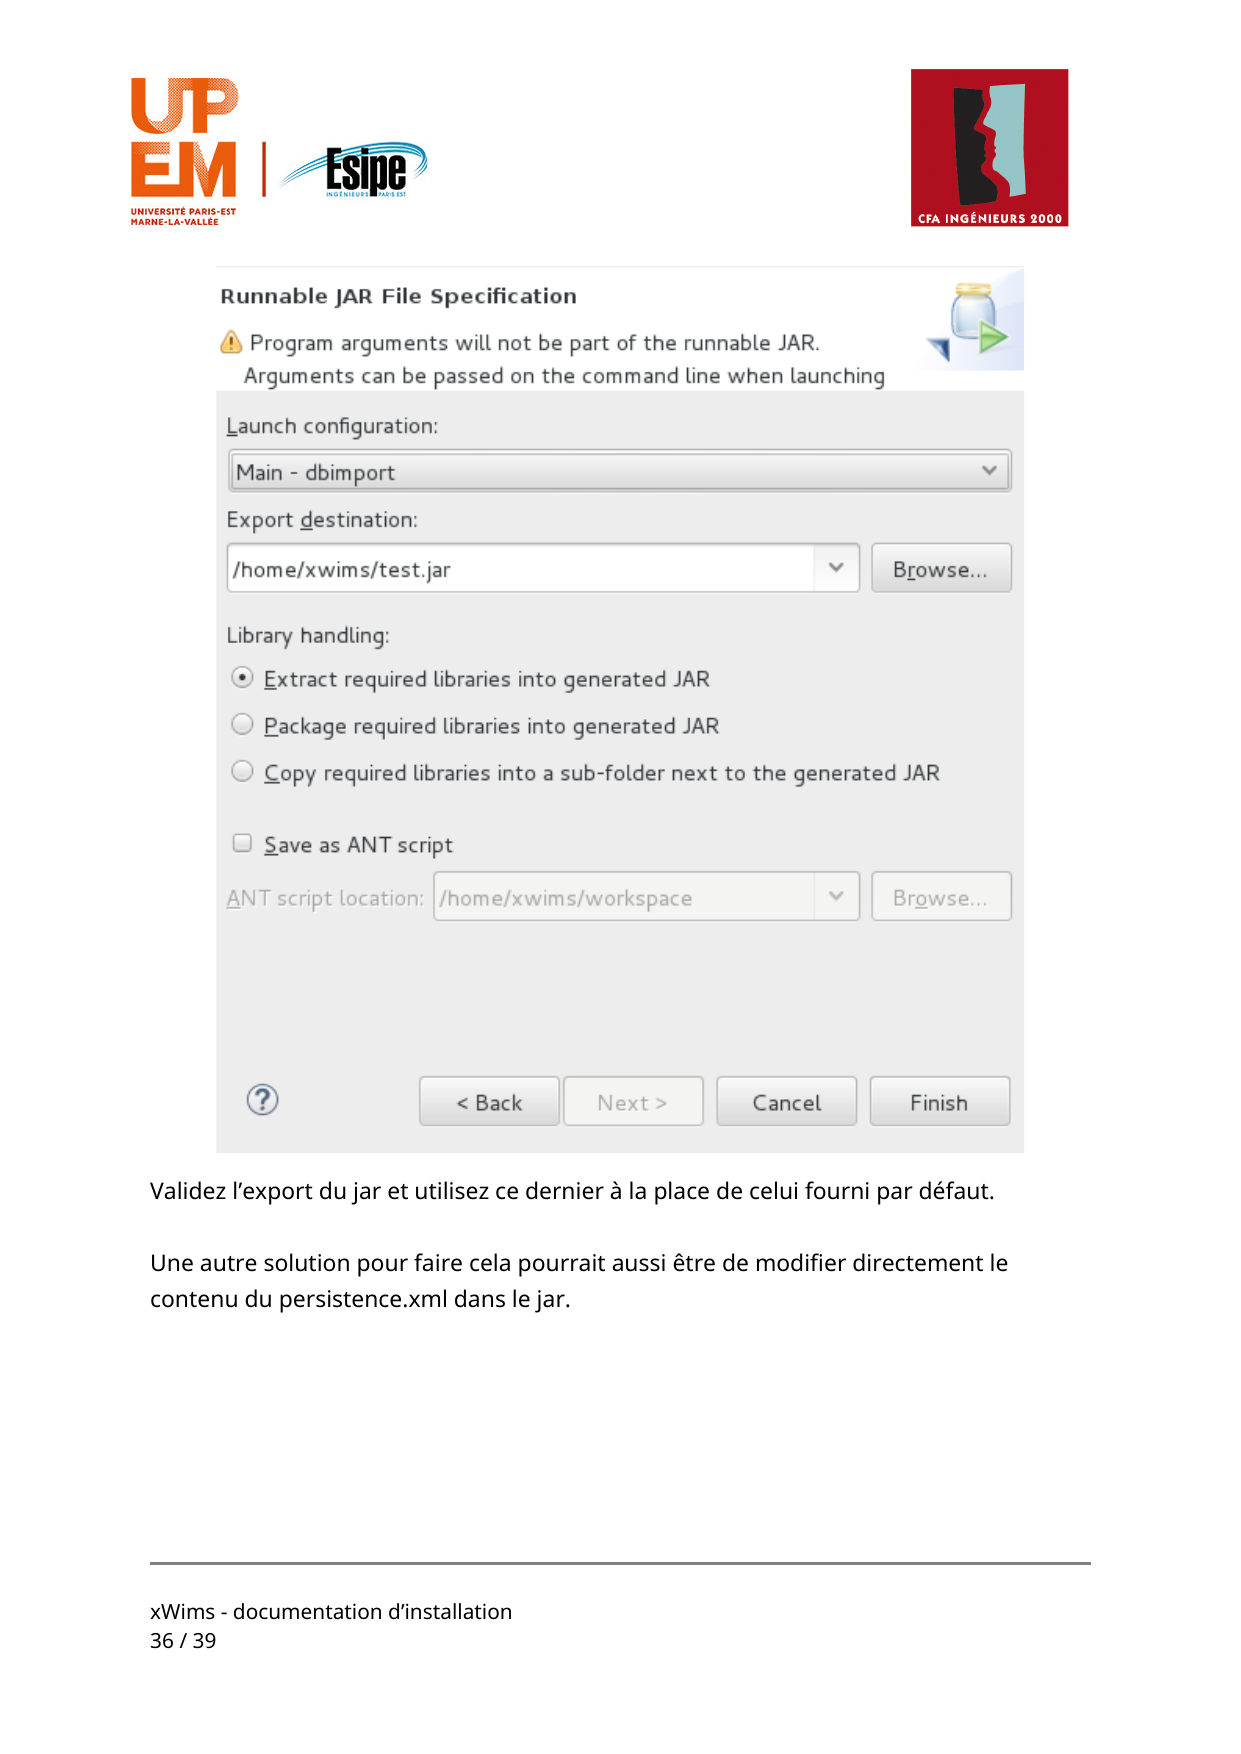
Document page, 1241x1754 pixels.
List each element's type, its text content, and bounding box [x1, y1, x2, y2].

text Validez l’export du jar et utilisez ce dernier à la place de celui fourni par défaut. [150, 1175, 1091, 1206]
picture [131, 78, 428, 225]
picture [216, 266, 1025, 1153]
picture [907, 66, 1072, 230]
text Une autre solution pour faire cela pourrait aussi être de modifier directement le contenu du persistence.xml dans le jar. [150, 1247, 1091, 1314]
